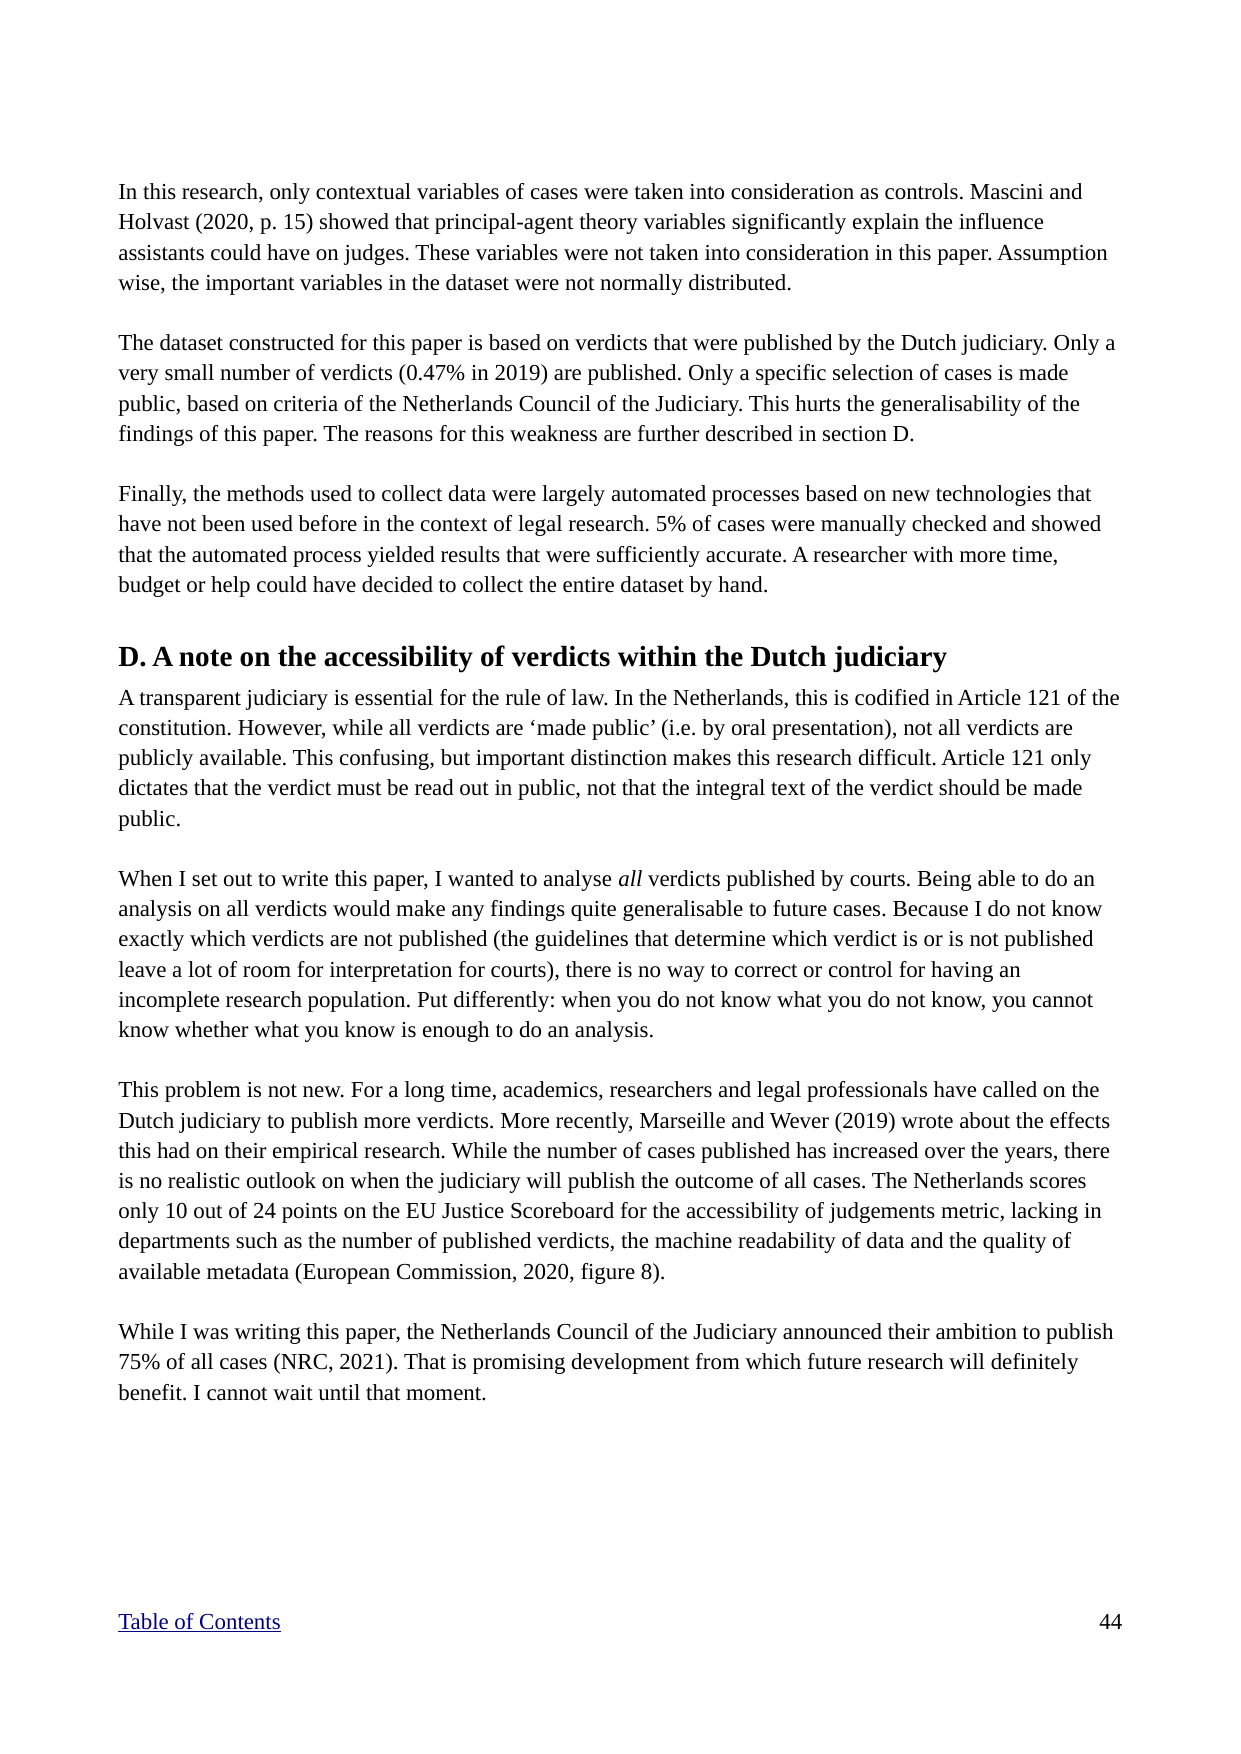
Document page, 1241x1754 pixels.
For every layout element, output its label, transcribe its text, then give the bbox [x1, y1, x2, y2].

text A transparent judiciary is essential for the rule of law. In the Netherlands, this is codified in Article 121 of the constitution. However, while all verdicts are ‘made public’ (i.e. by oral presentation), not all verdicts are publicly available. This confusing, but important distinction makes this research difficult. Article 121 only dictates that the verdict must be read out in public, not that the integral text of the verdict should be made public. [118, 684, 1122, 831]
text While I was writing this paper, the Netherlands Council of the Judiciary announced their ambition to publish 75% of all cases (NRC, 2021). That is promising development from which future research will definitely benefit. I cannot wait until that moment. [118, 1318, 1122, 1405]
text In this research, only contextual variables of cases were taken into consideration as controls. Mascini and Holvast (2020, p. 15) showed that principal-agent theory variables significantly explain the influence assistants could have on judges. These variables were not taken into consideration in this paper. Assumption wise, the important variables in the dataset were not normally distributed. [118, 178, 1122, 295]
text Finally, the methods used to collect data were largely automated processes based on new technologies that have not been used before in the context of legal research. 5% of cases were manually checked and showed that the automated process yielded results that were sufficiently accurate. A researcher with more time, budget or help could have decided to collect the entire dataset by hand. [118, 480, 1122, 597]
text When I set out to write this paper, I wanted to analyse all verdicts published by courts. Being able to do an analysis on all verdicts would make any findings quite generalisable to future cases. Because I do not know exactly which verdicts are not published (the guidelines that determine which verdict is or is not published leave a lot of room for interpretation for courts), there is no way to correct or control for having an incomplete research population. Put differently: when you do not know what you do not know, you cannot know whether what you know is enough to do an analysis. [118, 865, 1122, 1042]
text The dataset constructed for this paper is based on verdicts that were published by the Dutch judiciary. Only a very small number of verdicts (0.47% in 2019) are published. Only a specific selection of cases is made public, based on criteria of the Netherlands Council of the Judiciary. This hurts the generalisability of the findings of this paper. The reasons for this weakness are further described in section D. [118, 329, 1122, 446]
text This problem is not new. For a long time, academics, researchers and legal professionals have called on the Dutch judiciary to publish more verdicts. More recently, Marseille and Wever (2019) wrote about the effects this had on their empirical research. While the number of cases published has increased over the years, there is no realistic outlook on when the judiciary will publish the outcome of all cases. The Netherlands scores only 10 out of 24 points on the EU Justice Scoreboard for the accessibility of judgements metric, lacking in departments such as the number of published verdicts, the machine readability of data and the quality of available metadata (European Commission, 2020, figure 8). [118, 1076, 1122, 1284]
subtitle D. A note on the accessibility of verdicts within the Dutch judiciary [118, 639, 1122, 673]
